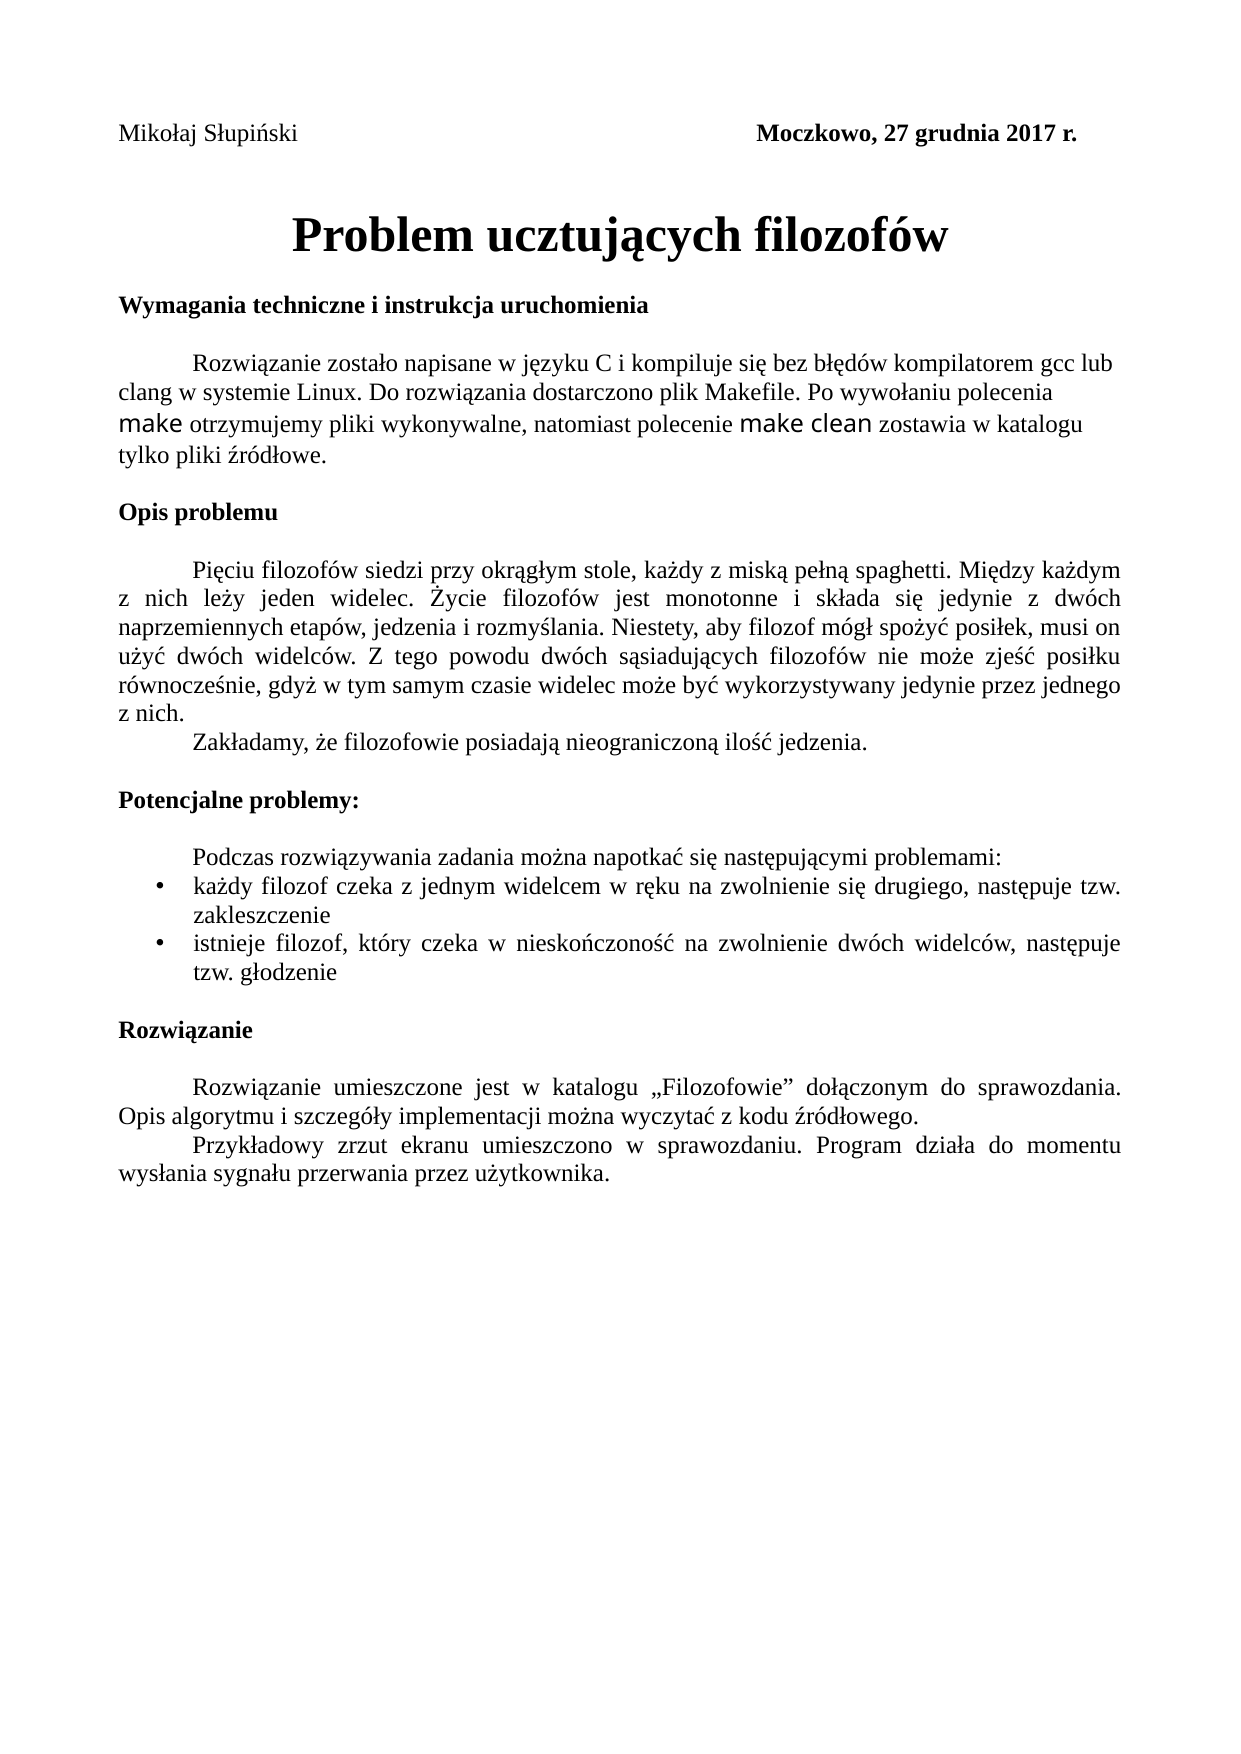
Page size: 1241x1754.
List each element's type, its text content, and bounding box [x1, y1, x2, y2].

text Potencjalne problemy: [118, 785, 1122, 813]
text Opis problemu [118, 497, 1122, 526]
text Przykładowy zrzut ekranu umieszczono w sprawozdaniu. Program działa do momentu wysłania sygnału przerwania przez użytkownika. [118, 1130, 1122, 1187]
list istnieje filozof, który czeka w nieskończoność na zwolnienie dwóch widelców, następuje tzw. głodzenie [156, 928, 1122, 986]
text Rozwiązanie [118, 1015, 1122, 1043]
text Wymagania techniczne i instrukcja uruchomienia [118, 291, 1122, 319]
text Problem ucztujących filozofów [118, 204, 1122, 262]
text Rozwiązanie umieszczone jest w katalogu „Filozofowie” dołączonym do sprawozdania. Opis algorytmu i szczegóły implementacji można wyczytać z kodu źródłowego. [118, 1072, 1122, 1130]
list każdy filozof czeka z jednym widelcem w ręku na zwolnienie się drugiego, następuje tzw. zakleszczenie [156, 871, 1122, 928]
text Rozwiązanie zostało napisane w języku C i kompiluje się bez błędów kompilatorem gcc lub clang w systemie Linux. Do rozwiązania dostarczono plik Makefile. Po wywołaniu polecenia make otrzymujemy pliki wykonywalne, natomiast polecenie make clean zostawia w katalogu tylko pliki źródłowe. [118, 348, 1122, 468]
text Podczas rozwiązywania zadania można napotkać się następującymi problemami: [118, 842, 1122, 871]
text Zakładamy, że filozofowie posiadają nieograniczoną ilość jedzenia. [118, 727, 1122, 756]
text Pięciu filozofów siedzi przy okrągłym stole, każdy z miską pełną spaghetti. Między każdym z nich leży jeden widelec. Życie filozofów jest monotonne i składa się jedynie z dwóch naprzemiennych etapów, jedzenia i rozmyślania. Niestety, aby filozof mógł spożyć posiłek, musi on użyć dwóch widelców. Z tego powodu dwóch sąsiadujących filozofów nie może zjeść posiłku równocześnie, gdyż w tym samym czasie widelec może być wykorzystywany jedynie przez jednego z nich. [118, 555, 1122, 727]
text Mikołaj Słupiński Moczkowo, 27 grudnia 2017 r. [118, 118, 1122, 147]
